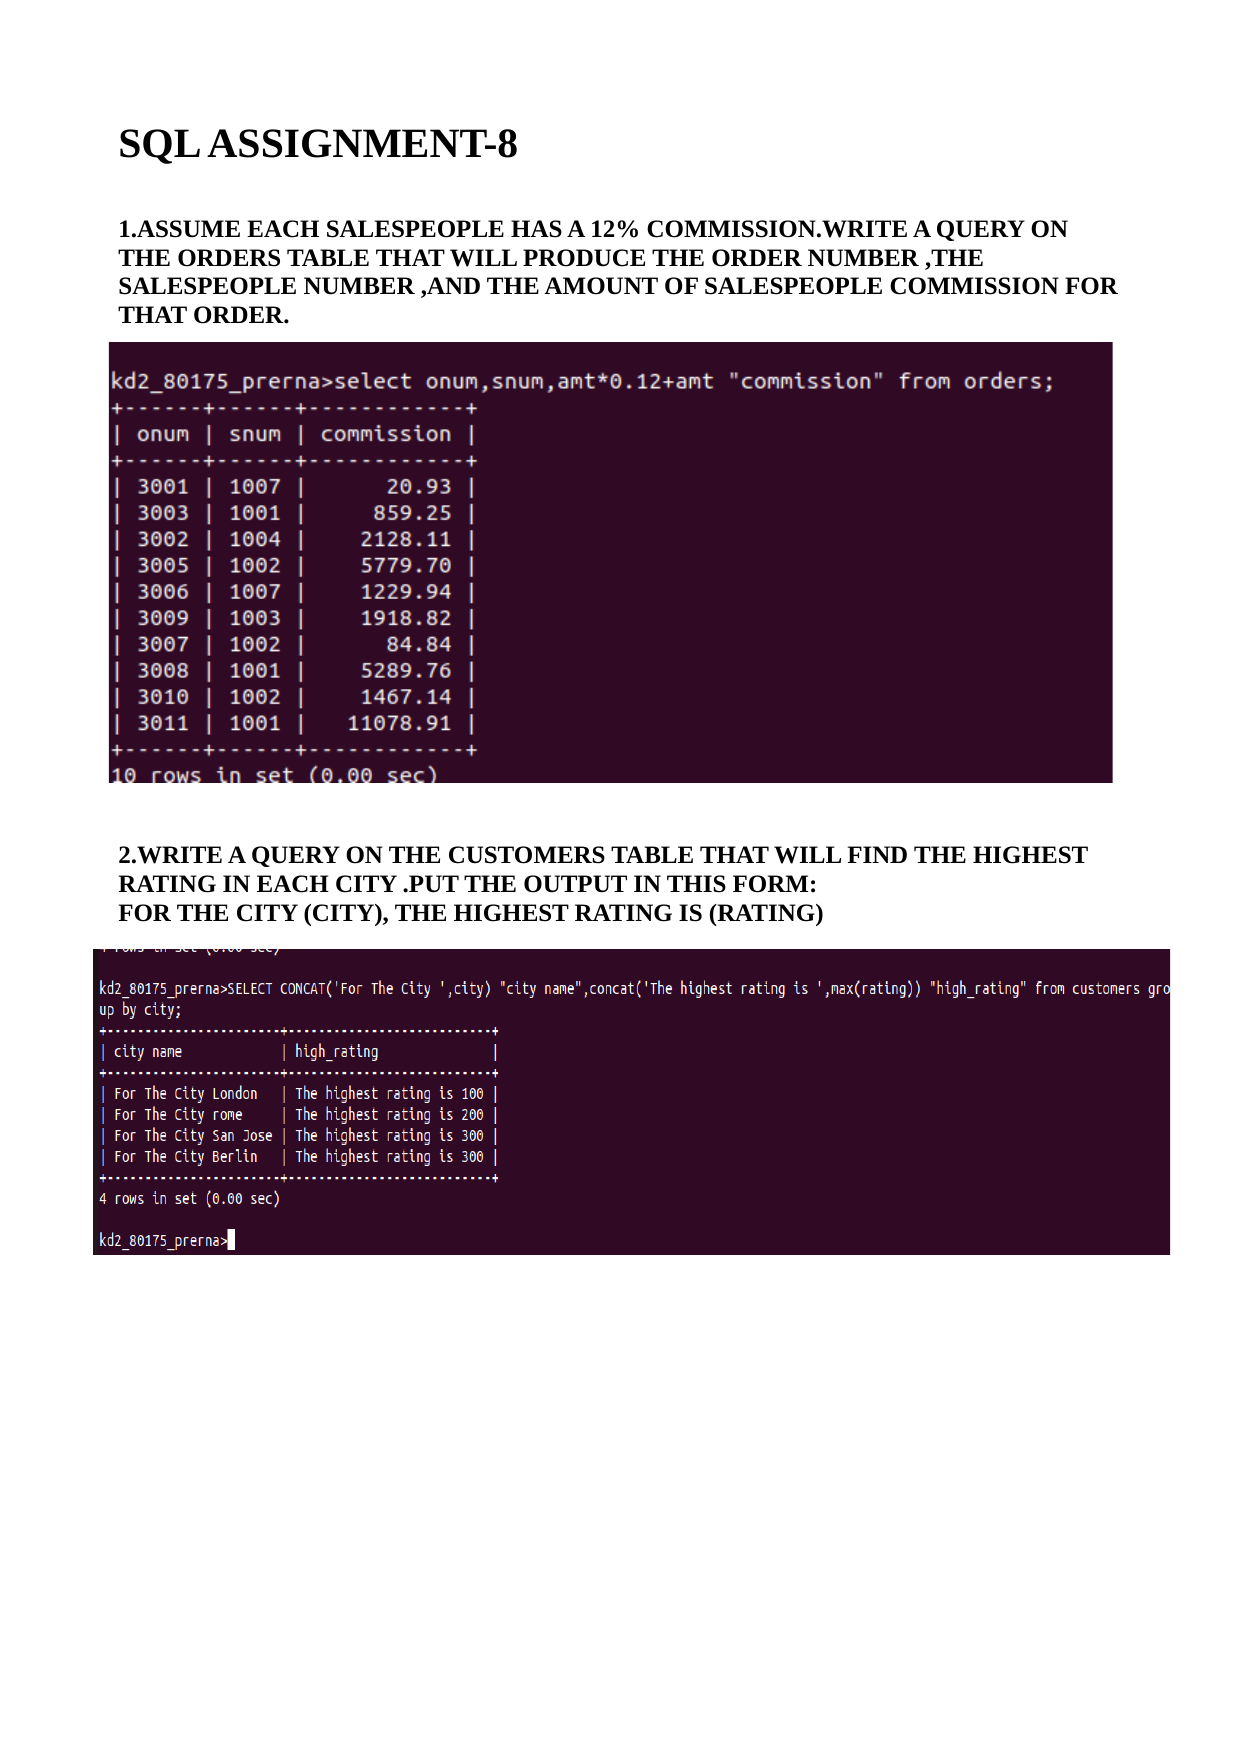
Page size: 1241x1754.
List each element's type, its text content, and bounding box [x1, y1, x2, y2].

text 1.ASSUME EACH SALESPEOPLE HAS A 12% COMMISSION.WRITE A QUERY ON THE ORDERS TABLE THAT WILL PRODUCE THE ORDER NUMBER ,THE SALESPEOPLE NUMBER ,AND THE AMOUNT OF SALESPEOPLE COMMISSION FOR THAT ORDER. [118, 214, 1122, 329]
picture [108, 342, 1113, 783]
text SQL ASSIGNMENT-8 [118, 118, 1122, 166]
text FOR THE CITY (CITY), THE HIGHEST RATING IS (RATING) [118, 898, 1122, 927]
picture [93, 949, 1171, 1255]
text 2.WRITE A QUERY ON THE CUSTOMERS TABLE THAT WILL FIND THE HIGHEST RATING IN EACH CITY .PUT THE OUTPUT IN THIS FORM: [118, 840, 1122, 898]
